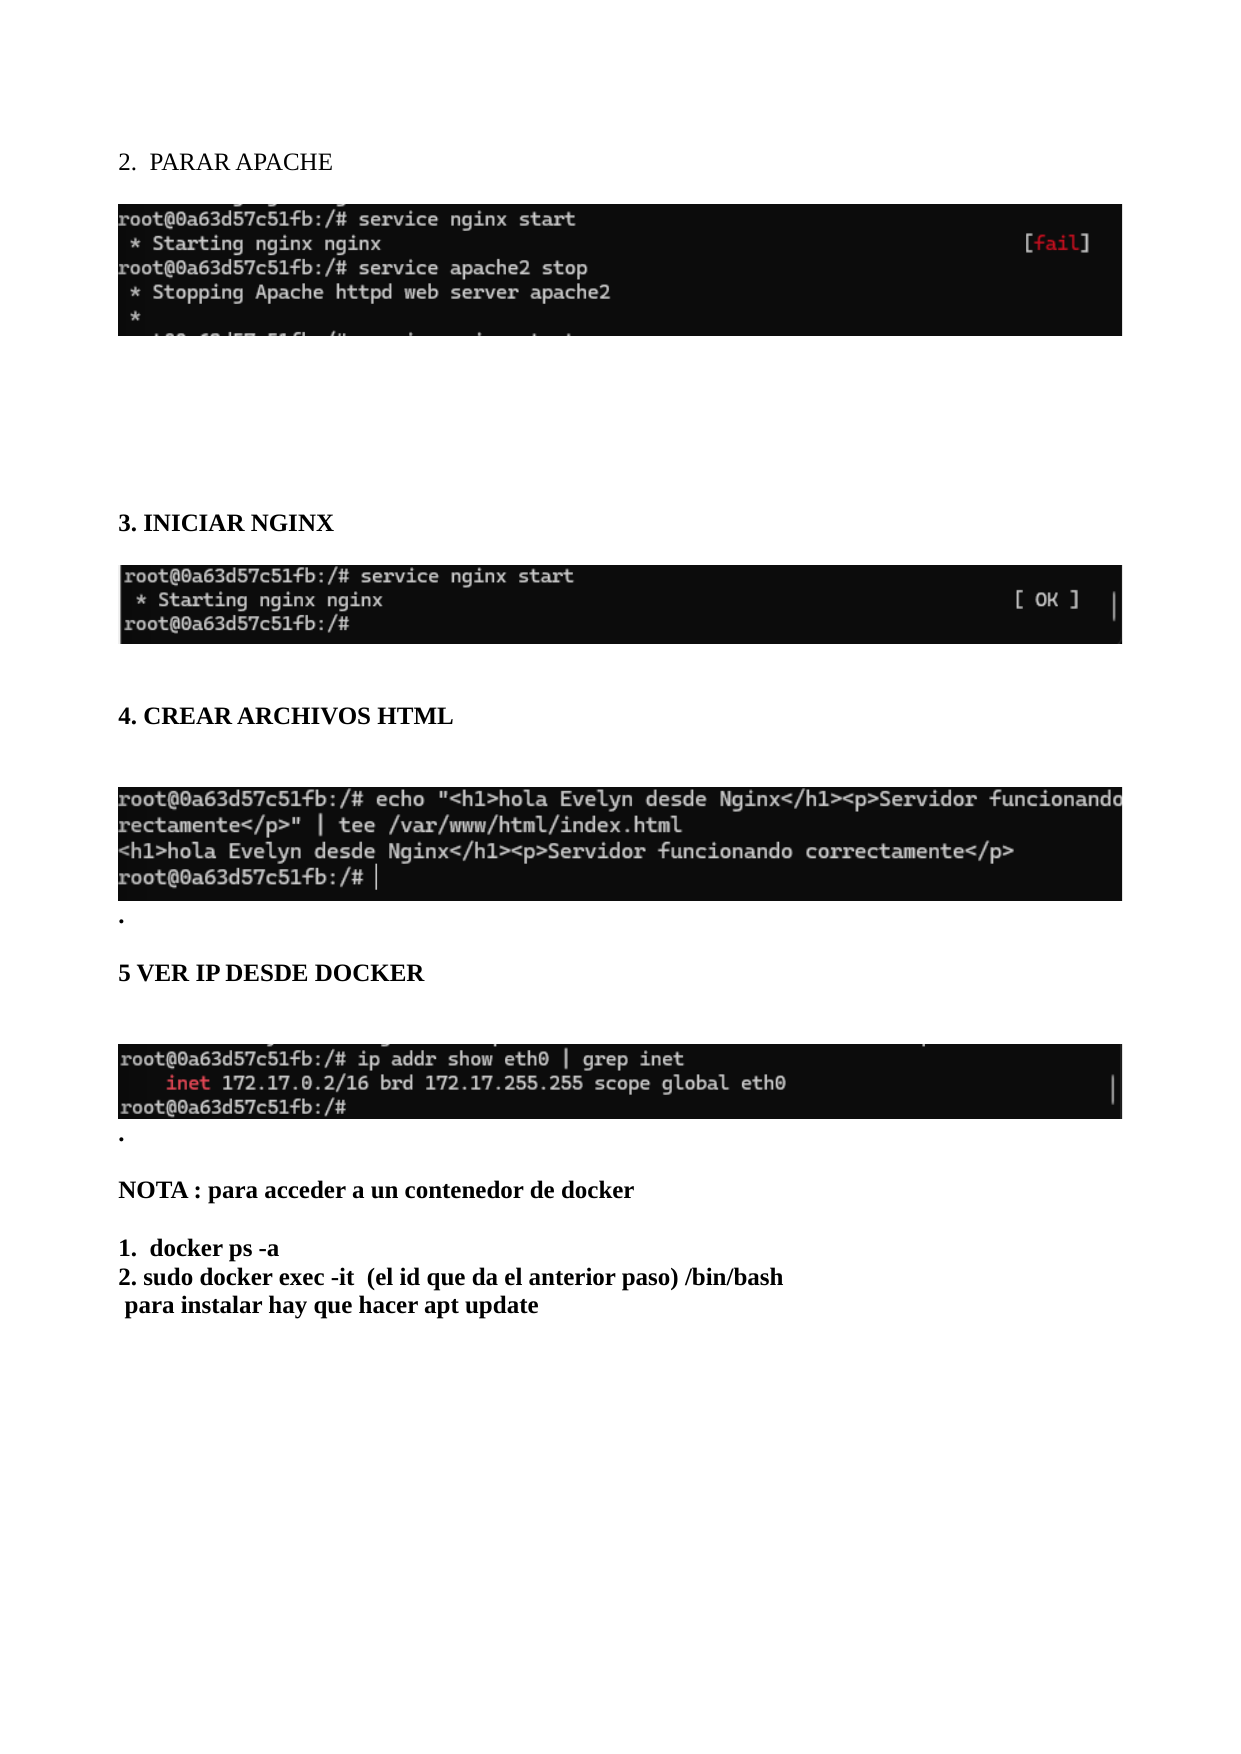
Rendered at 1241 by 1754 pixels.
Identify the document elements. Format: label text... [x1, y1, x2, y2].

text 5 VER IP DESDE DOCKER [118, 958, 1122, 987]
picture [118, 787, 1123, 901]
text . [118, 901, 1122, 929]
text . [118, 1119, 1122, 1147]
text 2. PARAR APACHE [118, 147, 1122, 176]
picture [118, 565, 1123, 644]
picture [118, 1044, 1123, 1119]
text 4. CREAR ARCHIVOS HTML [118, 701, 1122, 730]
text 1. docker ps -a [118, 1233, 1122, 1262]
text 2. sudo docker exec -it (el id que da el anterior paso) /bin/bash [118, 1262, 1122, 1291]
picture [118, 204, 1123, 336]
text 3. INICIAR NGINX [118, 508, 1122, 536]
text NOTA : para acceder a un contenedor de docker [118, 1176, 1122, 1204]
text para instalar hay que hacer apt update [118, 1291, 1122, 1319]
